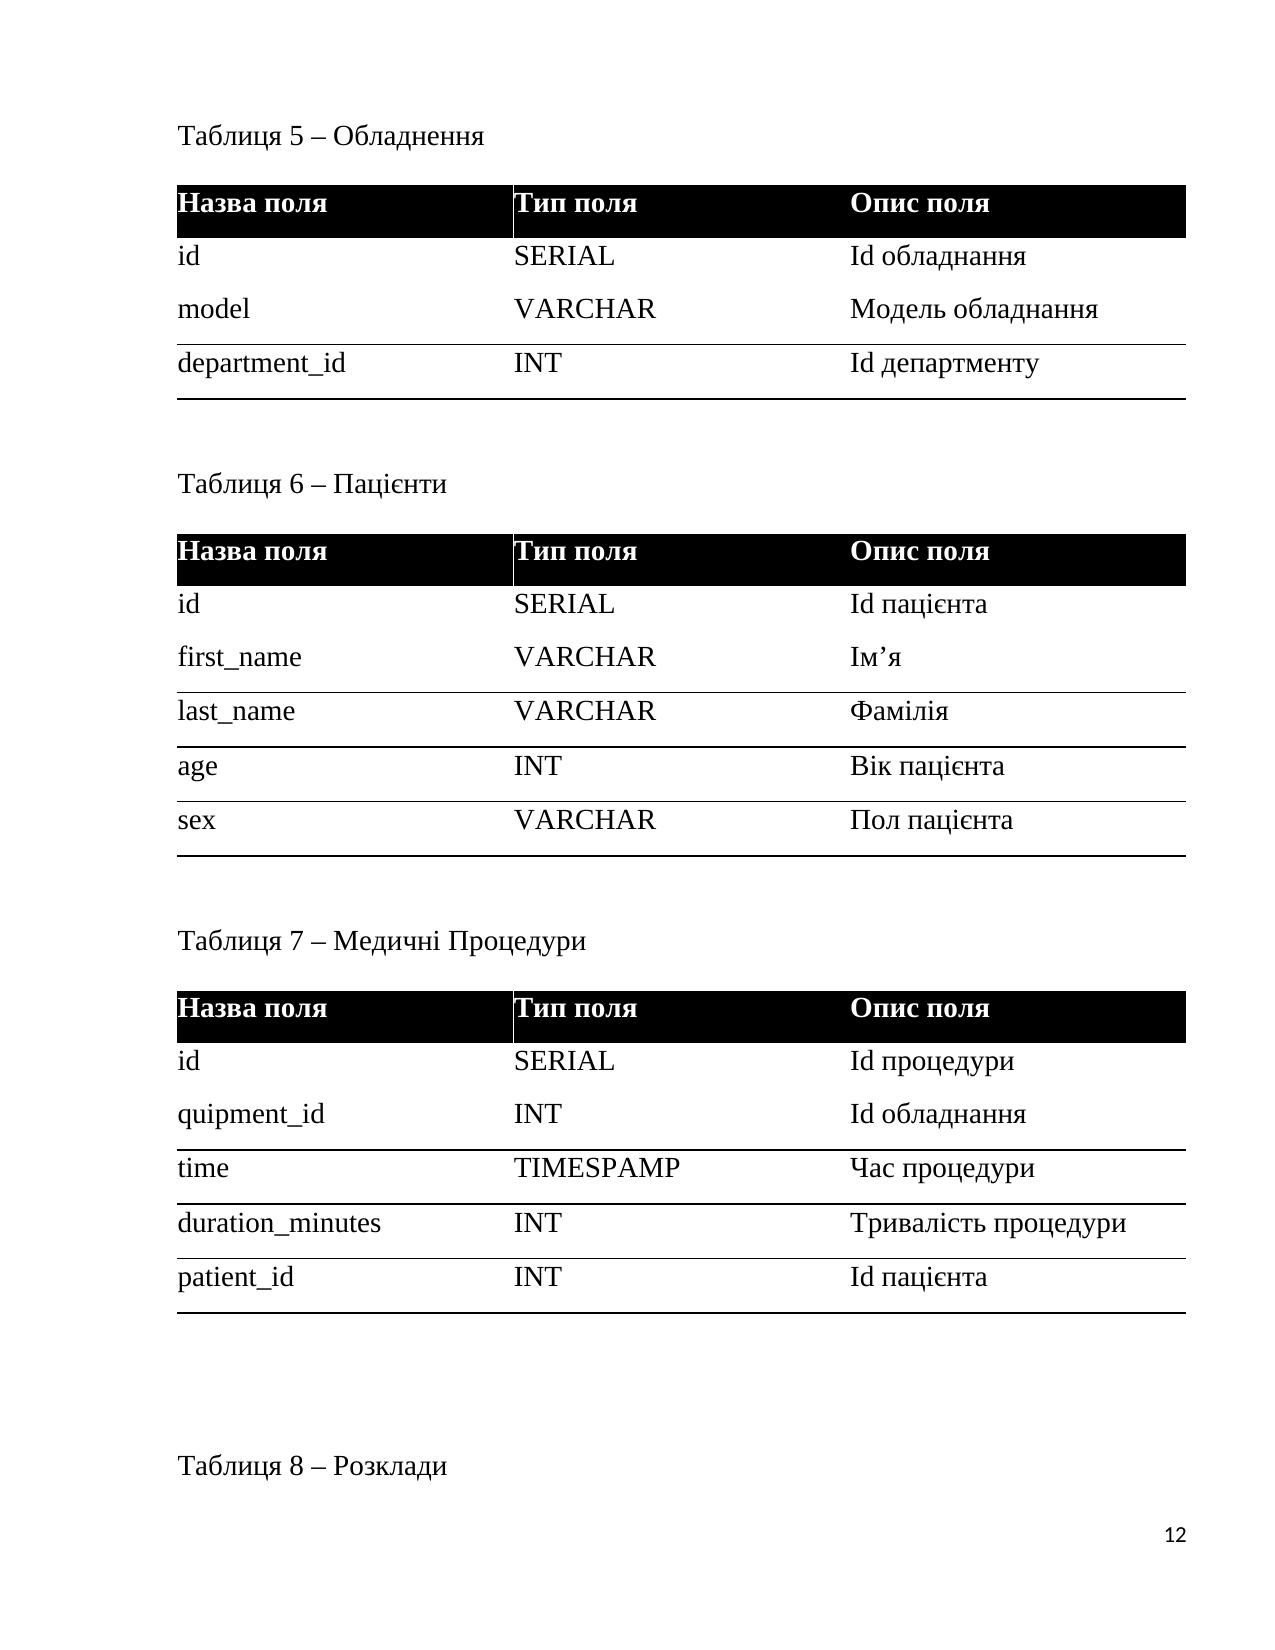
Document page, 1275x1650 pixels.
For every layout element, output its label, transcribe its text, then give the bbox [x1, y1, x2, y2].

table_cell VARCHAR [514, 802, 850, 855]
text Таблиця 5 – Обладнення [177, 118, 1186, 152]
table_cell TIMESPAMP [514, 1151, 850, 1203]
table_header Тип поля [514, 534, 850, 586]
table_cell Id обладнання [850, 1096, 1186, 1149]
table_cell id [177, 1043, 513, 1096]
table_cell age [177, 748, 513, 801]
table_header Опис поля [850, 991, 1186, 1043]
text Таблиця 8 – Розклади [177, 1448, 1186, 1481]
table_header Назва поля [177, 534, 513, 586]
table_cell INT [514, 748, 850, 801]
table_cell department_id [177, 345, 513, 398]
table_cell INT [514, 1259, 850, 1312]
table_header Тип поля [514, 991, 850, 1043]
table_cell SERIAL [514, 238, 850, 291]
table_cell VARCHAR [514, 291, 850, 343]
table_cell Id пацієнта [850, 1259, 1186, 1312]
table_header Опис поля [850, 534, 1186, 586]
table_header Назва поля [177, 185, 513, 238]
table_header Тип поля [514, 185, 850, 238]
table_cell VARCHAR [514, 639, 850, 692]
table_cell first_name [177, 639, 513, 692]
table_cell model [177, 291, 513, 343]
table_cell patient_id [177, 1259, 513, 1312]
table_cell SERIAL [514, 586, 850, 639]
table_cell INT [514, 1205, 850, 1258]
table_cell Пол пацієнта [850, 802, 1186, 855]
table_cell Тривалість процедури [850, 1205, 1186, 1258]
table_cell INT [514, 1096, 850, 1149]
table_cell Модель обладнання [850, 291, 1186, 343]
table_cell Id пацієнта [850, 586, 1186, 639]
table_cell Час процедури [850, 1151, 1186, 1203]
text Таблиця 6 – Пацієнти [177, 466, 1186, 500]
table_cell Вік пацієнта [850, 748, 1186, 801]
table_cell VARCHAR [514, 693, 850, 746]
table_cell sex [177, 802, 513, 855]
table_cell Ім’я [850, 639, 1186, 692]
text Таблиця 7 – Медичні Процедури [177, 923, 1186, 957]
table_cell id [177, 238, 513, 291]
table_cell Фамілія [850, 693, 1186, 746]
table_cell id [177, 586, 513, 639]
table_cell time [177, 1151, 513, 1203]
table_header Опис поля [850, 185, 1186, 238]
table_cell SERIAL [514, 1043, 850, 1096]
table_cell last_name [177, 693, 513, 746]
table_cell INT [514, 345, 850, 398]
table_header Назва поля [177, 991, 513, 1043]
table_cell quipment_id [177, 1096, 513, 1149]
table_cell Id обладнання [850, 238, 1186, 291]
table_cell Id департменту [850, 345, 1186, 398]
table_cell Id процедури [850, 1043, 1186, 1096]
table_cell duration_minutes [177, 1205, 513, 1258]
